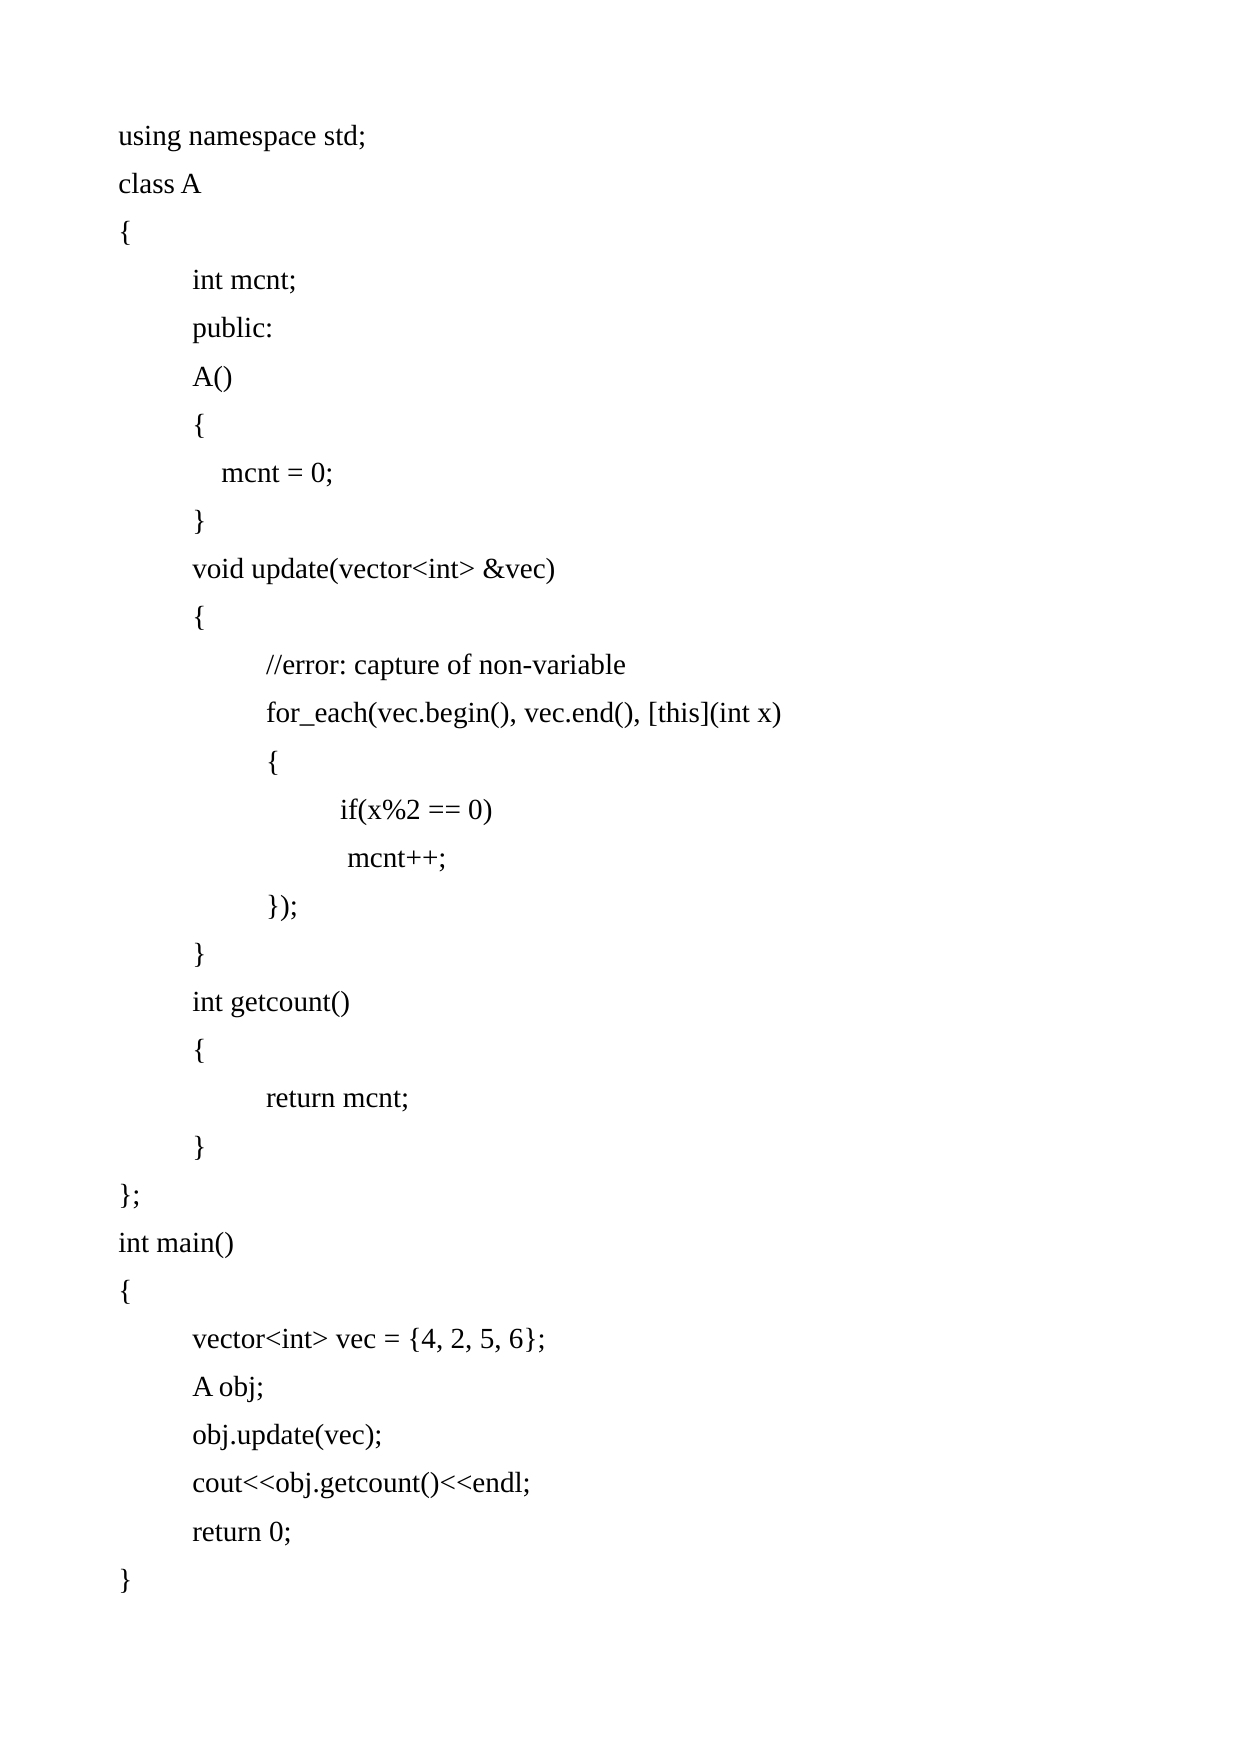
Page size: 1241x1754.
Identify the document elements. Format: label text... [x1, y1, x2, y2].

text { [118, 744, 1122, 777]
text for_each(vec.begin(), vec.end(), [this](int x) [118, 696, 1122, 729]
text public: [118, 311, 1122, 344]
text cout<<obj.getcount()<<endl; [118, 1466, 1122, 1499]
text class A [118, 166, 1122, 200]
text { [118, 1273, 1122, 1307]
text }; [118, 1177, 1122, 1210]
text return mcnt; [118, 1081, 1122, 1114]
text int mcnt; [118, 262, 1122, 296]
text int getcount() [118, 984, 1122, 1018]
text vector<int> vec = {4, 2, 5, 6}; [118, 1321, 1122, 1355]
text using namespace std; [118, 118, 1122, 152]
text if(x%2 == 0) [118, 792, 1122, 825]
text void update(vector<int> &vec) [118, 551, 1122, 585]
text { [118, 214, 1122, 248]
text mcnt = 0; [118, 455, 1122, 488]
text } [118, 936, 1122, 970]
text int main() [118, 1225, 1122, 1258]
text } [118, 503, 1122, 537]
text mcnt++; [118, 840, 1122, 873]
text A obj; [118, 1369, 1122, 1403]
text { [118, 407, 1122, 440]
text { [118, 599, 1122, 633]
text obj.update(vec); [118, 1417, 1122, 1451]
text }); [118, 888, 1122, 922]
text A() [118, 359, 1122, 392]
text } [118, 1129, 1122, 1162]
text } [118, 1562, 1122, 1595]
text //error: capture of non-variable [118, 647, 1122, 681]
text { [118, 1032, 1122, 1066]
text return 0; [118, 1514, 1122, 1547]
